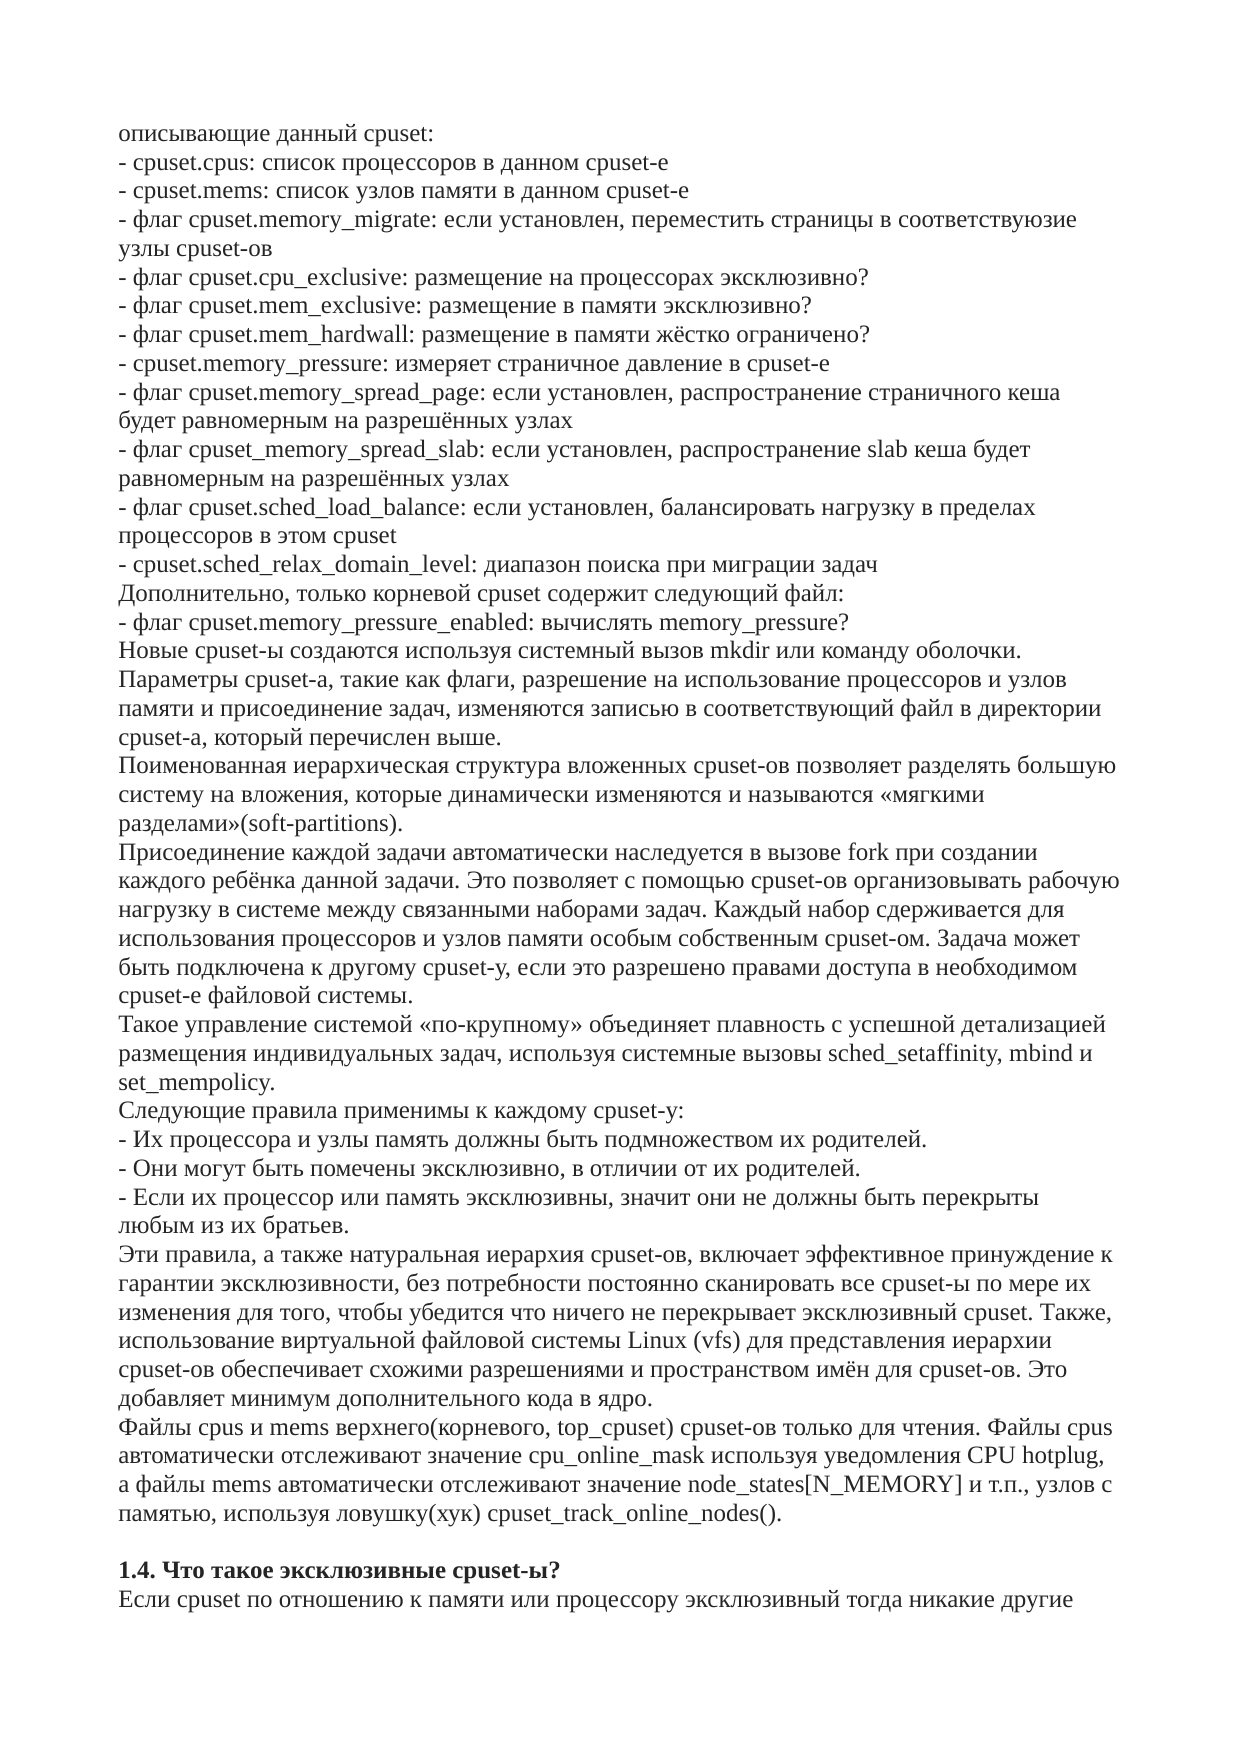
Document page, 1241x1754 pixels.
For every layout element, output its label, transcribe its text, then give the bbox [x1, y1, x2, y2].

text описывающие данный cpuset: [118, 118, 1122, 147]
text - флаг cpuset.cpu_exclusive: размещение на процессорах эксклюзивно? [118, 262, 1122, 291]
text Новые cpuset-ы создаются используя системный вызов mkdir или команду оболочки. Параметры cpuset-а, такие как флаги, разрешение на использование процессоров и узлов памяти и присоединение задач, изменяются записью в соответствующий файл в директории cpuset-а, который перечислен выше. [118, 636, 1122, 751]
text - cpuset.memory_pressure: измеряет страничное давление в cpuset-е [118, 348, 1122, 377]
text - флаг cpuset.memory_pressure_enabled: вычислять memory_pressure? [118, 607, 1122, 636]
text - cpuset.mems: список узлов памяти в данном cpuset-е [118, 176, 1122, 204]
text - Они могут быть помечены эксклюзивно, в отличии от их родителей. [118, 1153, 1122, 1182]
text - флаг cpuset.mem_hardwall: размещение в памяти жёстко ограничено? [118, 319, 1122, 348]
text - флаг cpuset.memory_spread_page: если установлен, распространение страничного кеша будет равномерным на разрешённых узлах [118, 377, 1122, 434]
text Присоединение каждой задачи автоматически наследуется в вызове fork при создании каждого ребёнка данной задачи. Это позволяет с помощью cpuset-ов организовывать рабочую нагрузку в системе между связанными наборами задач. Каждый набор сдерживается для использования процессоров и узлов памяти особым собственным cpuset-ом. Задача может быть подключена к другому cpuset-у, если это разрешено правами доступа в необходимом cpuset-е файловой системы. [118, 837, 1122, 1009]
text Дополнительно, только корневой cpuset содержит следующий файл: [118, 578, 1122, 607]
text 1.4. Что такое эксклюзивные cpuset-ы? [118, 1556, 1122, 1584]
text - флаг cpuset_memory_spread_slab: если установлен, распространение slab кеша будет равномерным на разрешённых узлах [118, 434, 1122, 492]
text Такое управление системой «по-крупному» объединяет плавность с успешной детализацией размещения индивидуальных задач, используя системные вызовы sched_setaffinity, mbind и set_mempolicy. [118, 1009, 1122, 1096]
text - флаг cpuset.mem_exclusive: размещение в памяти эксклюзивно? [118, 291, 1122, 319]
text Эти правила, а также натуральная иерархия cpuset-ов, включает эффективное принуждение к гарантии эксклюзивности, без потребности постоянно сканировать все cpuset-ы по мере их изменения для того, чтобы убедится что ничего не перекрывает эксклюзивный cpuset. Также, использование виртуальной файловой системы Linux (vfs) для представления иерархии cpuset-ов обеспечивает схожими разрешениями и пространством имён для cpuset-ов. Это добавляет минимум дополнительного кода в ядро. [118, 1239, 1122, 1412]
text Следующие правила применимы к каждому cpuset-у: [118, 1096, 1122, 1124]
text Поименованная иерархическая структура вложенных cpuset-ов позволяет разделять большую систему на вложения, которые динамически изменяются и называются «мягкими разделами»(soft-partitions). [118, 751, 1122, 837]
text - Если их процессор или память эксклюзивны, значит они не должны быть перекрыты любым из их братьев. [118, 1182, 1122, 1239]
text - Их процессора и узлы память должны быть подмножеством их родителей. [118, 1124, 1122, 1153]
text Если cpuset по отношению к памяти или процессору эксклюзивный тогда никакие другие [118, 1584, 1122, 1613]
text - флаг cpuset.memory_migrate: если установлен, переместить страницы в соответствуюзие узлы cpuset-ов [118, 204, 1122, 262]
text - флаг cpuset.sched_load_balance: если установлен, балансировать нагрузку в пределах процессоров в этом cpuset [118, 492, 1122, 549]
text - cpuset.sched_relax_domain_level: диапазон поиска при миграции задач [118, 549, 1122, 578]
text Файлы cpus и mems верхнего(корневого, top_cpuset) cpuset-ов только для чтения. Файлы cpus автоматически отслеживают значение cpu_online_mask используя уведомления CPU hotplug, а файлы mems автоматически отслеживают значение node_states[N_MEMORY] и т.п., узлов с памятью, используя ловушку(хук) cpuset_track_online_nodes(). [118, 1412, 1122, 1527]
text - cpuset.cpus: список процессоров в данном cpuset-е [118, 147, 1122, 176]
